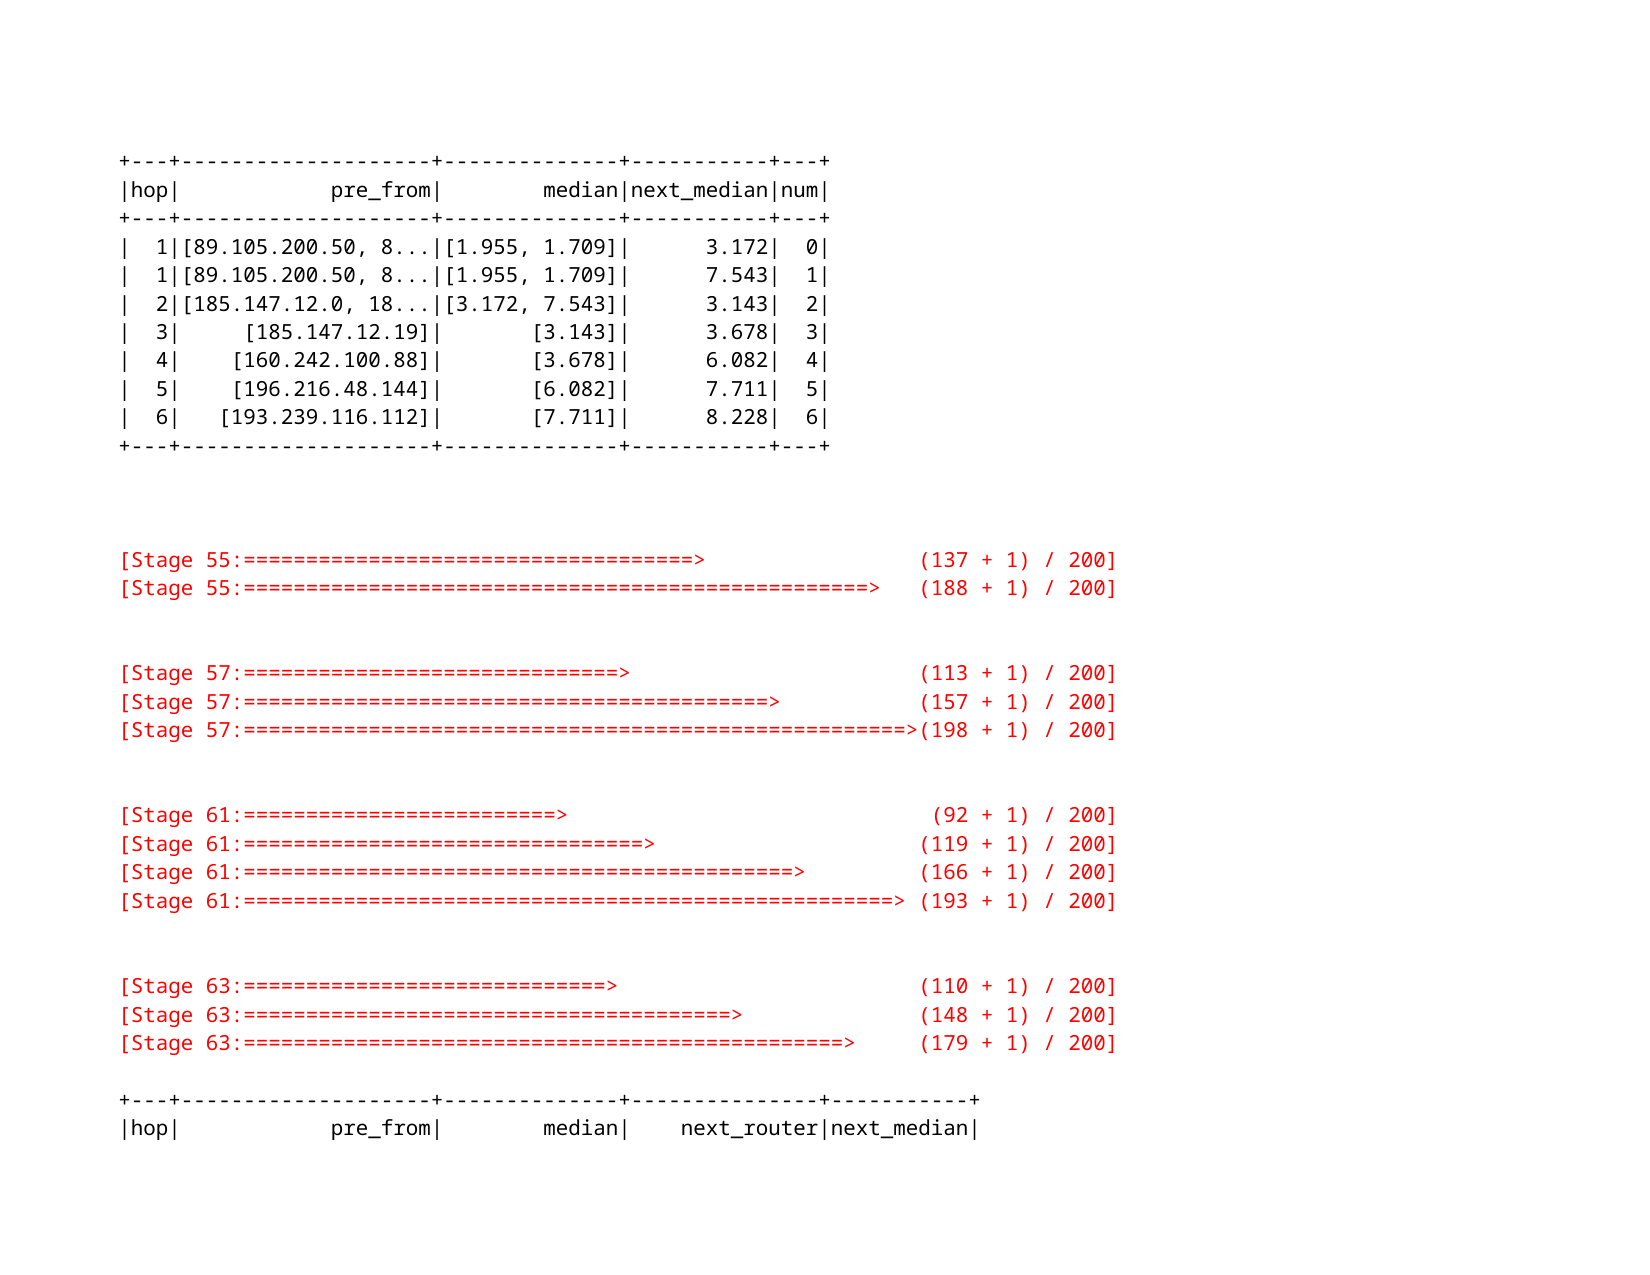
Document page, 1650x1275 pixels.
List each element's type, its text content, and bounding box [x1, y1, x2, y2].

text | 1|[89.105.200.50, 8...|[1.955, 1.709]| 3.172| 0| [118, 232, 1532, 260]
text | 2|[185.147.12.0, 18...|[3.172, 7.543]| 3.143| 2| [118, 289, 1532, 317]
text [Stage 57:==============================> (113 + 1) / 200] [118, 658, 1532, 687]
text | 1|[89.105.200.50, 8...|[1.955, 1.709]| 7.543| 1| [118, 260, 1532, 289]
text | 3| [185.147.12.19]| [3.143]| 3.678| 3| [118, 317, 1532, 346]
text [Stage 61:=========================> (92 + 1) / 200] [118, 801, 1532, 829]
text +---+--------------------+--------------+-----------+---+ [118, 203, 1532, 232]
text [Stage 63:=============================> (110 + 1) / 200] [118, 971, 1532, 1000]
text | 4| [160.242.100.88]| [3.678]| 6.082| 4| [118, 346, 1532, 374]
text | 6| [193.239.116.112]| [7.711]| 8.228| 6| [118, 402, 1532, 431]
text [Stage 61:============================================> (166 + 1) / 200] [118, 857, 1532, 886]
text +---+--------------------+--------------+-----------+---+ [118, 147, 1532, 175]
text [Stage 61:================================> (119 + 1) / 200] [118, 829, 1532, 857]
text [Stage 55:==================================================> (188 + 1) / 200] [118, 573, 1532, 602]
text [Stage 57:=====================================================>(198 + 1) / 200] [118, 715, 1532, 744]
text [Stage 61:====================================================> (193 + 1) / 200] [118, 886, 1532, 914]
text |hop| pre_from| median|next_median|num| [118, 175, 1532, 203]
text [Stage 55:====================================> (137 + 1) / 200] [118, 545, 1532, 573]
text | 5| [196.216.48.144]| [6.082]| 7.711| 5| [118, 374, 1532, 402]
text +---+--------------------+--------------+---------------+-----------+ [118, 1085, 1532, 1113]
text |hop| pre_from| median| next_router|next_median| [118, 1113, 1532, 1142]
text [Stage 63:=======================================> (148 + 1) / 200] [118, 1000, 1532, 1028]
text [Stage 57:==========================================> (157 + 1) / 200] [118, 687, 1532, 715]
text [Stage 63:================================================> (179 + 1) / 200] [118, 1028, 1532, 1057]
text +---+--------------------+--------------+-----------+---+ [118, 431, 1532, 459]
